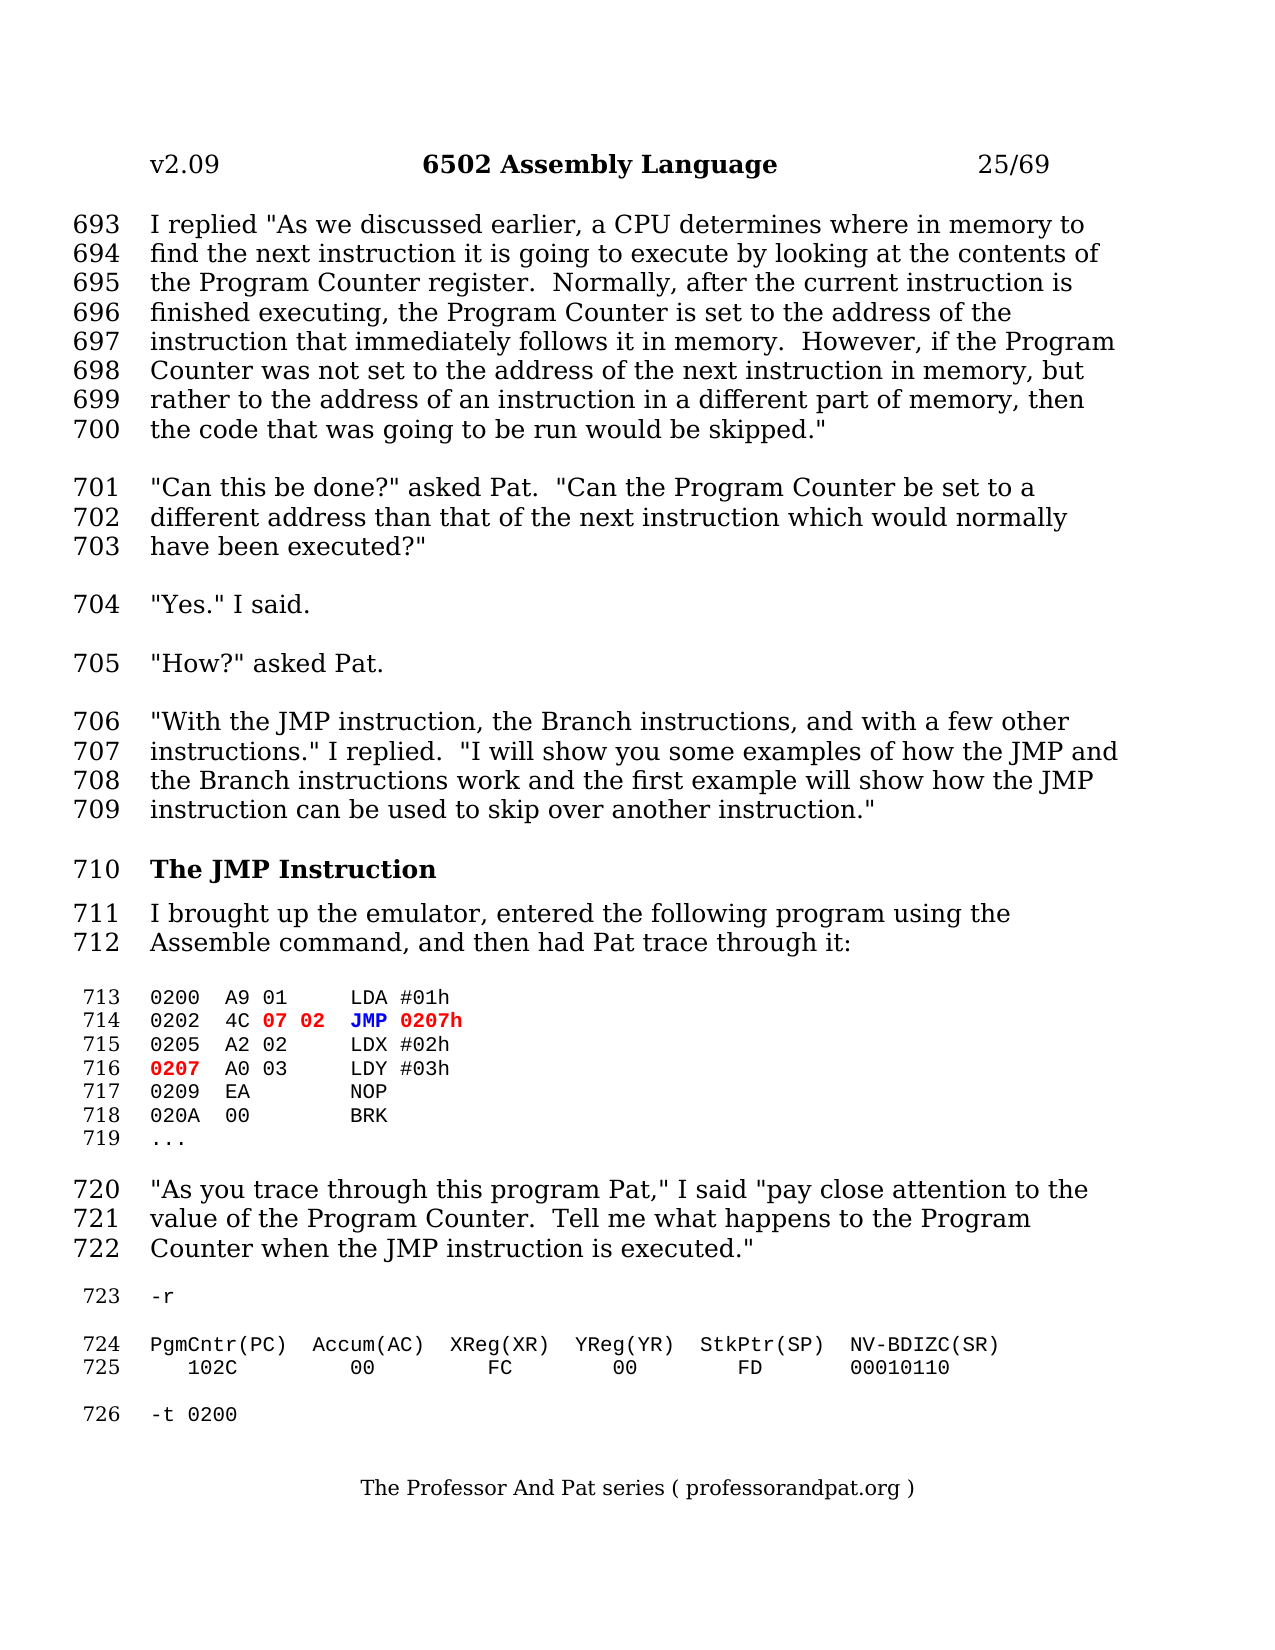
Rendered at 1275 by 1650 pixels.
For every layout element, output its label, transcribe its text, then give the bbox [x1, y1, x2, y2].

text -r [150, 1287, 1125, 1310]
text 0200 A9 01 LDA #01h [150, 987, 1125, 1011]
text 020A 00 BRK [150, 1105, 1125, 1128]
text "As you trace through this program Pat," I said "pay close attention to the value of the Program Counter. Tell me what happens to the Program Counter when the JMP instruction is executed." [150, 1175, 1125, 1263]
text ... [150, 1128, 1125, 1152]
text "How?" asked Pat. [150, 649, 1125, 678]
text "Can this be done?" asked Pat. "Can the Program Counter be set to a different address than that of the next instruction which would normally have been executed?" [150, 473, 1125, 561]
text -t 0200 [150, 1404, 1125, 1428]
text 0207 A0 03 LDY #03h [150, 1058, 1125, 1081]
text I replied "As we discussed earlier, a CPU determines where in memory to find the next instruction it is going to execute by looking at the contents of the Program Counter register. Normally, after the current instruction is finished executing, the Program Counter is set to the address of the instruction that immediately follows it in memory. However, if the Program Counter was not set to the address of the next instruction in memory, but rather to the address of an instruction in a different part of memory, then the code that was going to be run would be skipped." [150, 210, 1125, 444]
text 0205 A2 02 LDX #02h [150, 1034, 1125, 1058]
text "With the JMP instruction, the Branch instructions, and with a few other instructions." I replied. "I will show you some examples of how the JMP and the Branch instructions work and the first example will show how the JMP instruction can be used to skip over another instruction." [150, 708, 1125, 825]
text 102C 00 FC 00 FD 00010110 [150, 1357, 1125, 1381]
subtitle The JMP Instruction [150, 855, 1125, 884]
text "Yes." I said. [150, 591, 1125, 620]
text I brought up the emulator, entered the following program using the Assemble command, and then had Pat trace through it: [150, 899, 1125, 958]
text 0209 EA NOP [150, 1081, 1125, 1105]
text PgmCntr(PC) Accum(AC) XReg(XR) YReg(YR) StkPtr(SP) NV-BDIZC(SR) [150, 1334, 1125, 1357]
text 0202 4C 07 02 JMP 0207h [150, 1011, 1125, 1034]
